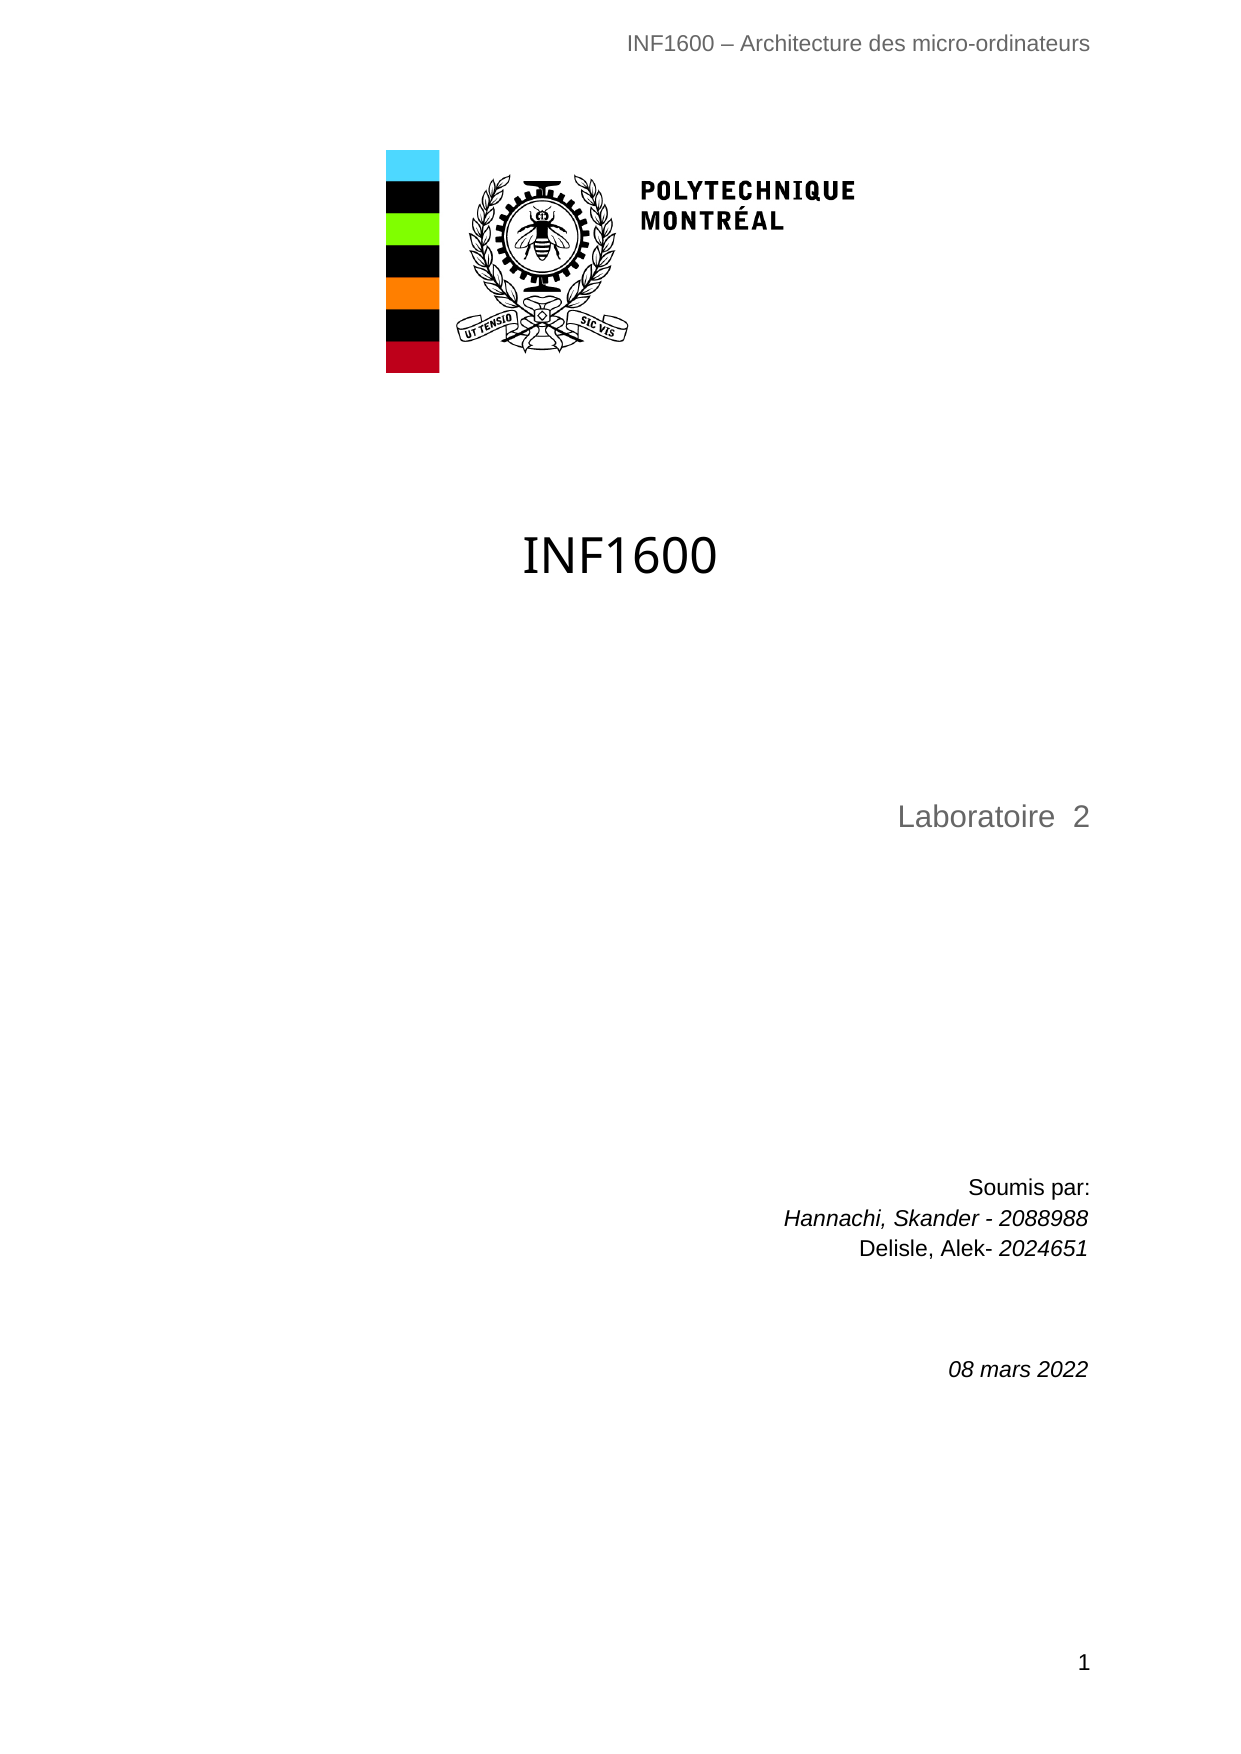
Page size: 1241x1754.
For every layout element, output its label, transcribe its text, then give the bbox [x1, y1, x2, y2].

text 08 mars 2022 [150, 1356, 1090, 1382]
text Hannachi, Skander - 2088988 [150, 1204, 1090, 1231]
text INF1600 [150, 520, 1090, 588]
picture [386, 150, 855, 373]
text Delisle, Alek- 2024651 [150, 1235, 1090, 1261]
text Soumis par: [150, 1174, 1090, 1201]
subtitle Laboratoire 2 [150, 798, 1090, 834]
